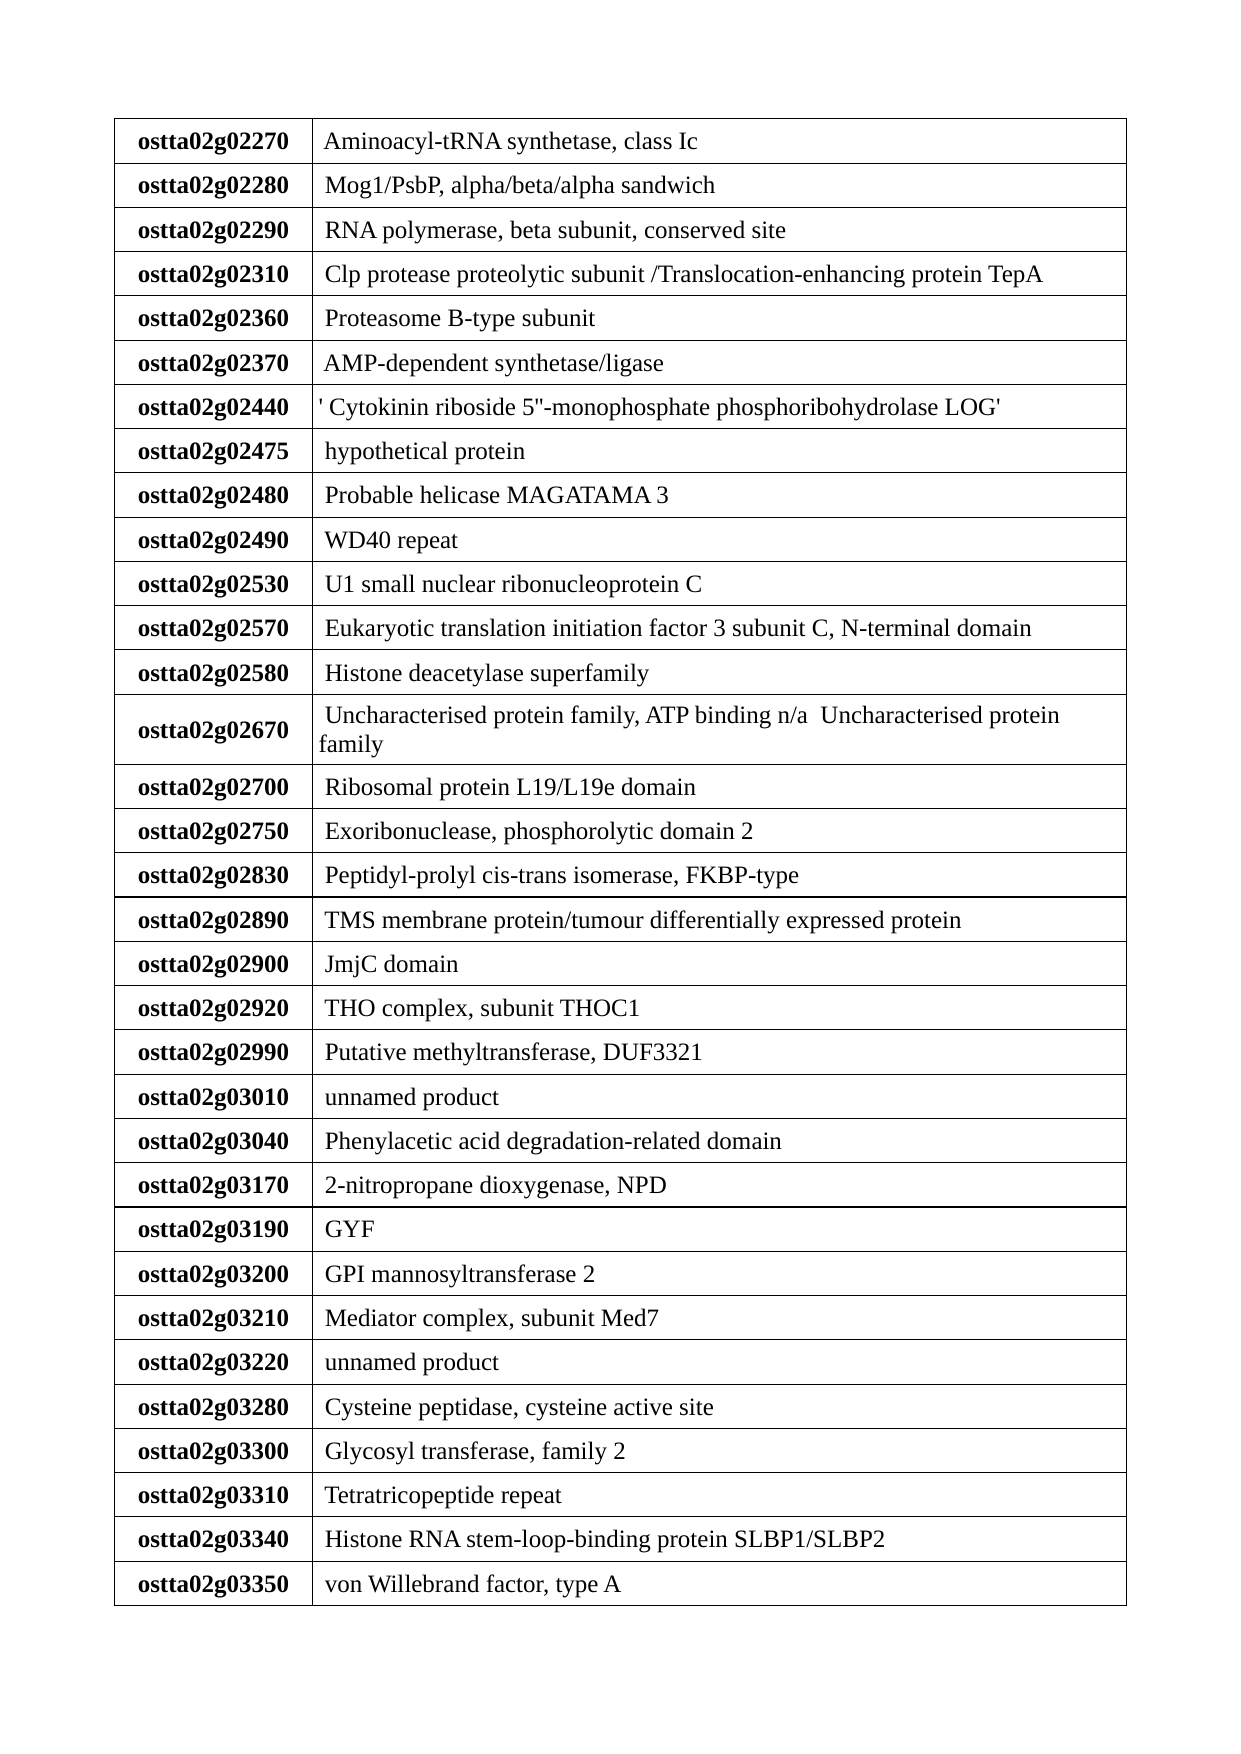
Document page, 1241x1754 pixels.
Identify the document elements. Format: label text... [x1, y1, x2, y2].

table_cell RNA polymerase, beta subunit, conserved site [313, 208, 1126, 251]
table_cell Phenylacetic acid degradation-related domain [313, 1119, 1126, 1162]
table_cell [1127, 694, 1240, 764]
table_cell JmjC domain [313, 942, 1126, 985]
table_cell Probable helicase MAGATAMA 3 [313, 473, 1126, 517]
table_cell Histone RNA stem-loop-binding protein SLBP1/SLBP2 [313, 1517, 1126, 1561]
table_cell hypothetical protein [313, 429, 1126, 472]
table_cell ostta02g02270 [115, 119, 312, 162]
table_cell AMP-dependent synthetase/ligase [313, 341, 1126, 384]
table_cell ostta02g02830 [115, 853, 312, 896]
table_cell ostta02g02490 [115, 518, 312, 561]
table_cell [1127, 1472, 1240, 1516]
table_cell THO complex, subunit THOC1 [313, 986, 1126, 1029]
table_cell [1127, 605, 1240, 649]
table_cell [1127, 985, 1240, 1029]
table_cell [1127, 251, 1240, 295]
table_cell [1127, 561, 1240, 605]
table_cell [1127, 163, 1240, 207]
table_cell [1127, 1251, 1240, 1295]
table_cell Cysteine peptidase, cysteine active site [313, 1385, 1126, 1428]
table_cell ostta02g02370 [115, 341, 312, 384]
table_cell GYF [313, 1208, 1126, 1251]
table_cell ostta02g03340 [115, 1517, 312, 1561]
table_cell [1127, 207, 1240, 251]
table_cell [1127, 472, 1240, 517]
table_cell Uncharacterised protein family, ATP binding n/a Uncharacterised protein family [313, 695, 1126, 764]
table_cell ostta02g02480 [115, 473, 312, 517]
table_cell [1127, 1074, 1240, 1118]
table_cell ostta02g02280 [115, 164, 312, 207]
table_cell ostta02g02310 [115, 252, 312, 295]
table_cell ' Cytokinin riboside 5''-monophosphate phosphoribohydrolase LOG' [313, 385, 1126, 428]
table_cell ostta02g02530 [115, 562, 312, 605]
table_cell WD40 repeat [313, 518, 1126, 561]
table_cell U1 small nuclear ribonucleoprotein C [313, 562, 1126, 605]
table_cell ostta02g02360 [115, 296, 312, 339]
table_cell [1127, 1118, 1240, 1162]
table_cell ostta02g03170 [115, 1163, 312, 1206]
table_cell Clp protease proteolytic subunit /Translocation-enhancing protein TepA [313, 252, 1126, 295]
table_cell [1127, 852, 1240, 896]
table_cell Mog1/PsbP, alpha/beta/alpha sandwich [313, 164, 1126, 207]
table_cell [1127, 1428, 1240, 1472]
table_cell TMS membrane protein/tumour differentially expressed protein [313, 898, 1126, 941]
table_cell [1127, 428, 1240, 472]
table_cell ostta02g02700 [115, 765, 312, 808]
table_cell [1127, 649, 1240, 694]
table_cell [1127, 517, 1240, 561]
table_cell [1127, 764, 1240, 808]
table_cell Exoribonuclease, phosphorolytic domain 2 [313, 809, 1126, 852]
table_cell [1127, 1339, 1240, 1383]
table_cell ostta02g03350 [115, 1562, 312, 1605]
table_cell ostta02g03040 [115, 1119, 312, 1162]
table_cell ostta02g03010 [115, 1075, 312, 1118]
table_cell [1127, 808, 1240, 852]
table_cell [1127, 941, 1240, 985]
table_cell unnamed product [313, 1075, 1126, 1118]
table_cell ostta02g02580 [115, 650, 312, 694]
table_cell Glycosyl transferase, family 2 [313, 1429, 1126, 1472]
table_cell ostta02g02750 [115, 809, 312, 852]
table_cell [1127, 1206, 1240, 1251]
table_cell [1127, 1516, 1240, 1561]
table_cell von Willebrand factor, type A [313, 1562, 1126, 1605]
table_cell GPI mannosyltransferase 2 [313, 1252, 1126, 1295]
table_cell ostta02g02440 [115, 385, 312, 428]
table_cell Eukaryotic translation initiation factor 3 subunit C, N-terminal domain [313, 606, 1126, 649]
table_cell Putative methyltransferase, DUF3321 [313, 1030, 1126, 1073]
table_cell [1127, 340, 1240, 384]
table_cell unnamed product [313, 1340, 1126, 1383]
table_cell ostta02g03200 [115, 1252, 312, 1295]
table_cell ostta02g02990 [115, 1030, 312, 1073]
table_cell ostta02g03190 [115, 1208, 312, 1251]
table_cell ostta02g02900 [115, 942, 312, 985]
table_cell ostta02g02570 [115, 606, 312, 649]
table_cell ostta02g03310 [115, 1473, 312, 1516]
table_cell ostta02g03300 [115, 1429, 312, 1472]
table_cell 2-nitropropane dioxygenase, NPD [313, 1163, 1126, 1206]
table_cell [1127, 1295, 1240, 1339]
table_cell [1127, 118, 1240, 162]
table_cell [1127, 1561, 1240, 1605]
table_cell ostta02g02890 [115, 898, 312, 941]
table_cell [1127, 1162, 1240, 1206]
table_cell ostta02g03210 [115, 1296, 312, 1339]
table_cell Proteasome B-type subunit [313, 296, 1126, 339]
table_cell [1127, 384, 1240, 428]
table_cell [1127, 896, 1240, 941]
table_cell Ribosomal protein L19/L19e domain [313, 765, 1126, 808]
table_cell ostta02g02475 [115, 429, 312, 472]
table_cell Peptidyl-prolyl cis-trans isomerase, FKBP-type [313, 853, 1126, 896]
table_cell [1127, 1029, 1240, 1073]
table_cell [1127, 295, 1240, 339]
table_cell Histone deacetylase superfamily [313, 650, 1126, 694]
table_cell ostta02g03280 [115, 1385, 312, 1428]
table_cell ostta02g02290 [115, 208, 312, 251]
table_cell Mediator complex, subunit Med7 [313, 1296, 1126, 1339]
table_cell ostta02g02670 [115, 695, 312, 764]
table_cell ostta02g02920 [115, 986, 312, 1029]
table_cell Aminoacyl-tRNA synthetase, class Ic [313, 119, 1126, 162]
table_cell [1127, 1384, 1240, 1428]
table_cell ostta02g03220 [115, 1340, 312, 1383]
table_cell Tetratricopeptide repeat [313, 1473, 1126, 1516]
